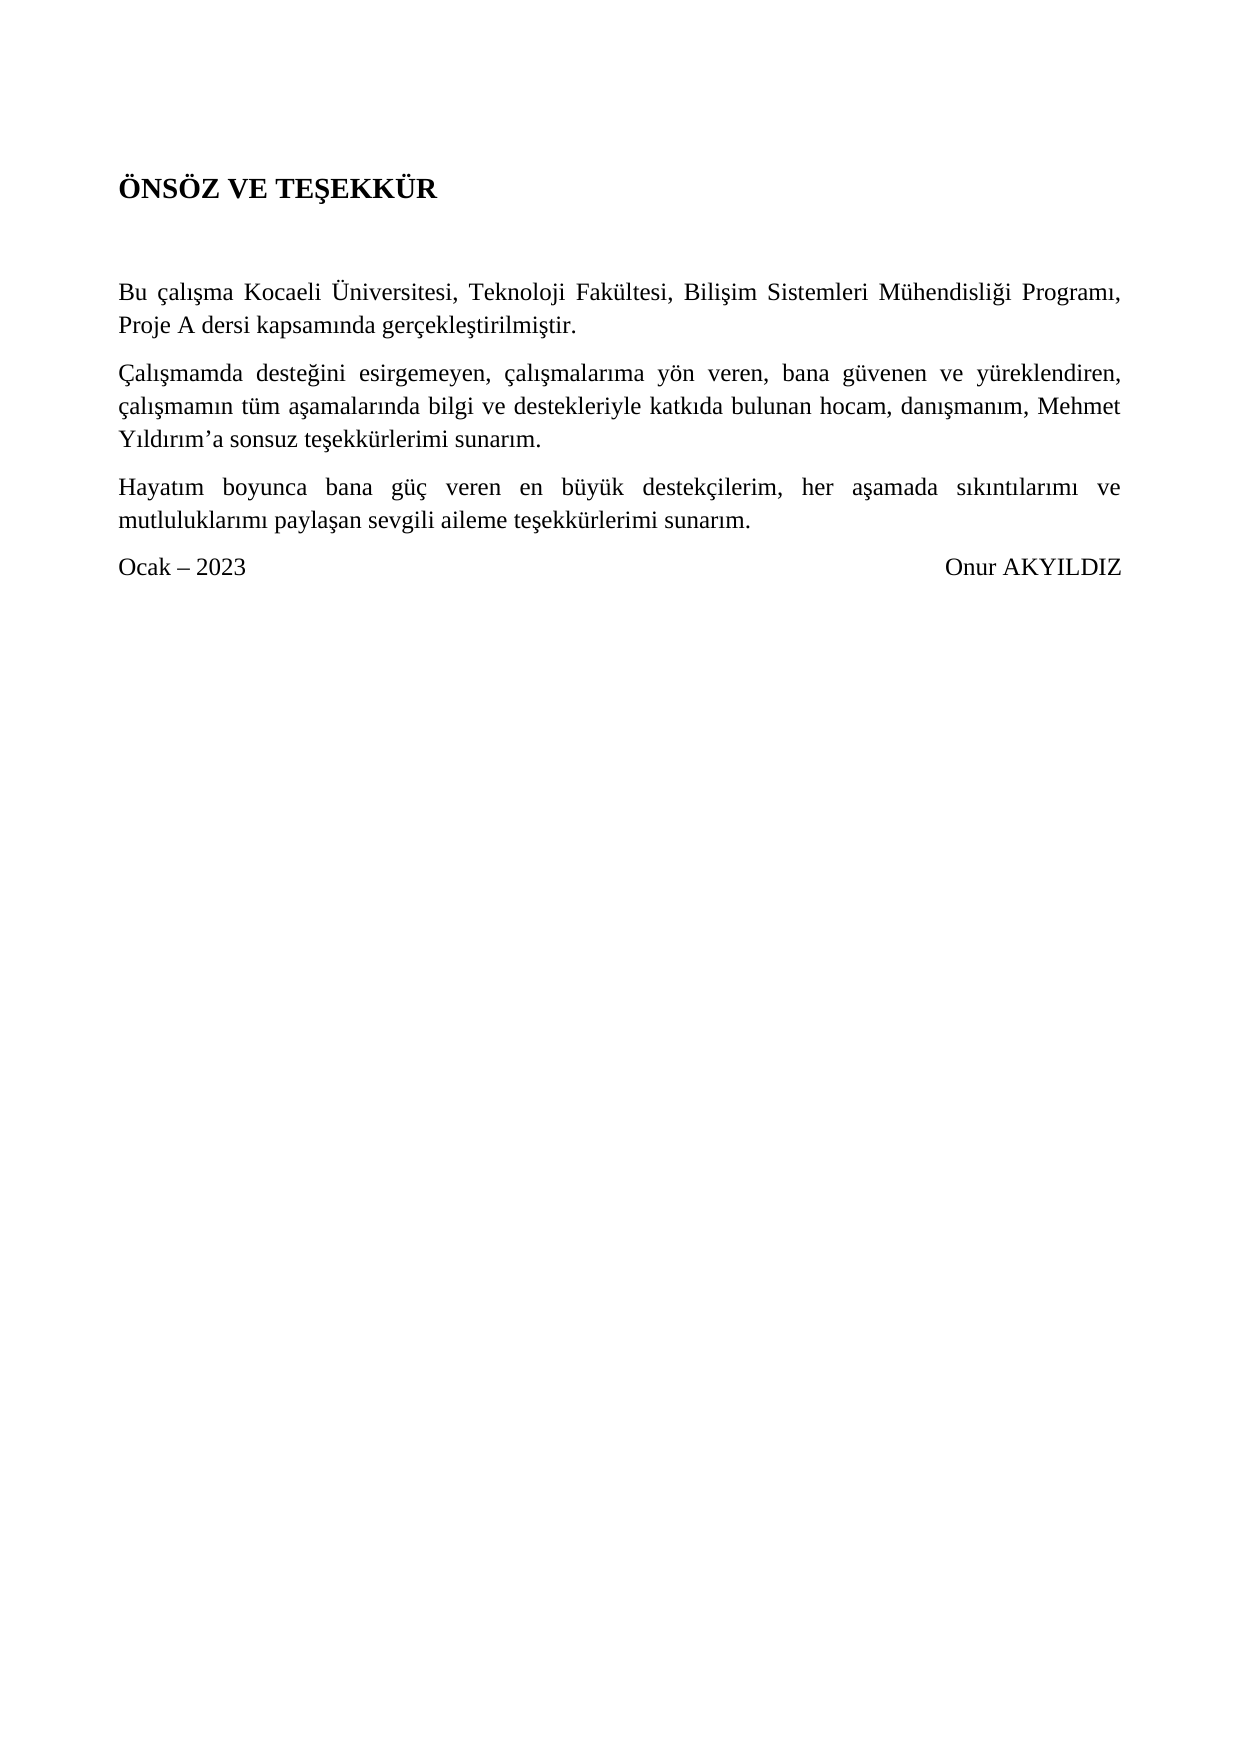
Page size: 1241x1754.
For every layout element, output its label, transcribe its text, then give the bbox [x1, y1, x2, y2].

text Çalışmamda desteğini esirgemeyen, çalışmalarıma yön veren, bana güvenen ve yüreklendiren, çalışmamın tüm aşamalarında bilgi ve destekleriyle katkıda bulunan hocam, danışmanım, Mehmet Yıldırım’a sonsuz teşekkürlerimi sunarım. [118, 358, 1122, 453]
text ÖNSÖZ VE TEŞEKKÜR [118, 171, 1122, 205]
text Hayatım boyunca bana güç veren en büyük destekçilerim, her aşamada sıkıntılarımı ve mutluluklarımı paylaşan sevgili aileme teşekkürlerimi sunarım. [118, 472, 1122, 533]
text Bu çalışma Kocaeli Üniversitesi, Teknoloji Fakültesi, Bilişim Sistemleri Mühendisliği Programı, Proje A dersi kapsamında gerçekleştirilmiştir. [118, 277, 1122, 339]
text Ocak – 2023 Onur AKYILDIZ [118, 552, 1122, 581]
